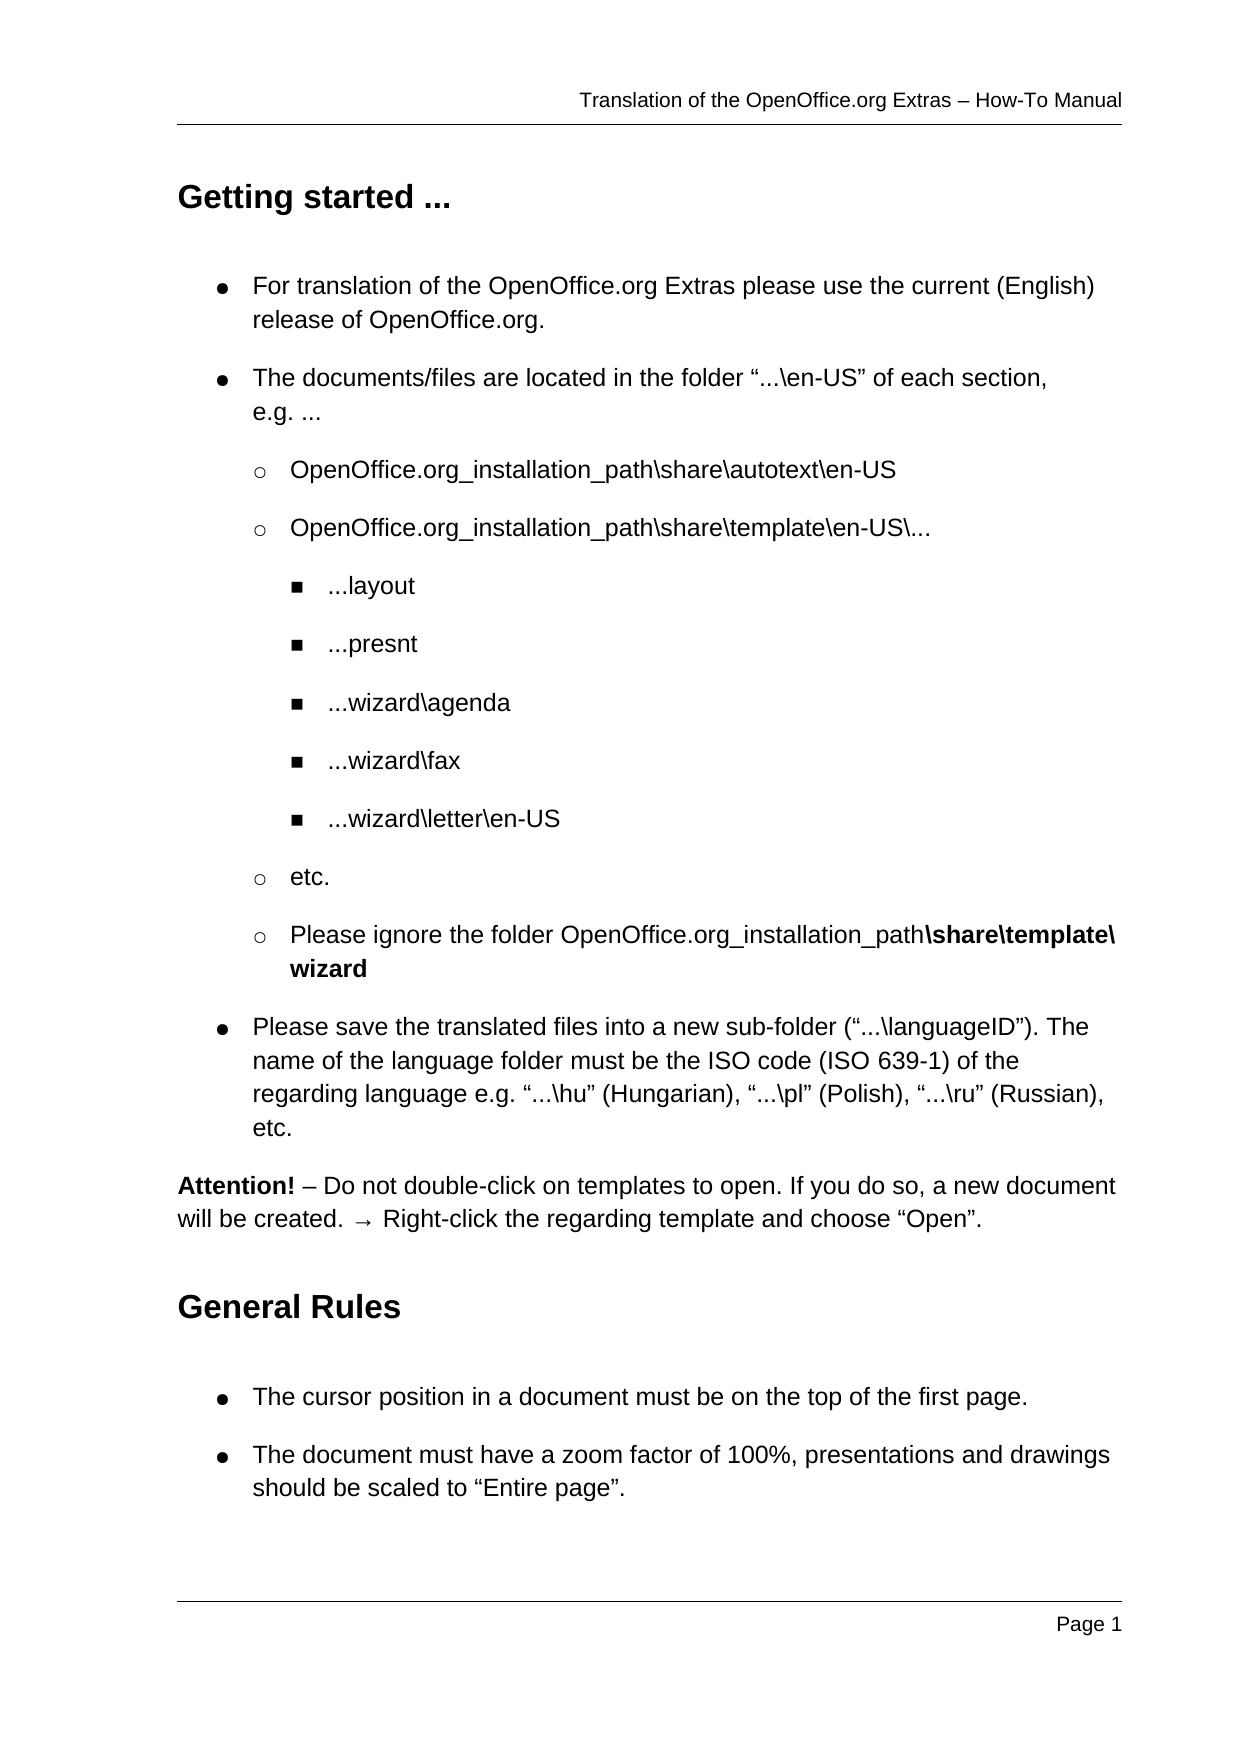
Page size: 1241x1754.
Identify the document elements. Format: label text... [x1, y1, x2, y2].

list OpenOffice.org_installation_path\share\template\en-US\... [252, 514, 1122, 542]
list The document must have a zoom factor of 100%, presentations and drawings should be scaled to “Entire page”. [215, 1441, 1122, 1502]
list The cursor position in a document must be on the top of the first page. [215, 1382, 1122, 1410]
list etc. [252, 863, 1122, 891]
list ...layout [290, 572, 1122, 600]
list ...presnt [290, 630, 1122, 658]
subtitle General Rules [177, 1288, 1122, 1325]
list ...wizard\fax [290, 747, 1122, 774]
list For translation of the OpenOffice.org Extras please use the current (English) release of OpenOffice.org. [215, 272, 1122, 333]
list OpenOffice.org_installation_path\share\autotext\en-US [252, 456, 1122, 483]
list ...wizard\letter\en-US [290, 805, 1122, 833]
list ...wizard\agenda [290, 688, 1122, 716]
subtitle Getting started ... [177, 178, 1122, 215]
list Please save the translated files into a new sub-folder (“...\languageID”). The name of the language folder must be the ISO code (ISO 639-1) of the regarding language e.g. “...\hu” (Hungarian), “...\pl” (Polish), “...\ru” (Russian), etc. [215, 1013, 1122, 1141]
text Attention! – Do not double-click on templates to open. If you do so, a new document will be created. → Right-click the regarding template and choose “Open”. [177, 1172, 1122, 1233]
list Please ignore the folder OpenOffice.org_installation_path\share\template\wizard [252, 921, 1122, 983]
list The documents/files are located in the folder “...\en-US” of each section, e.g. ... [215, 364, 1122, 425]
